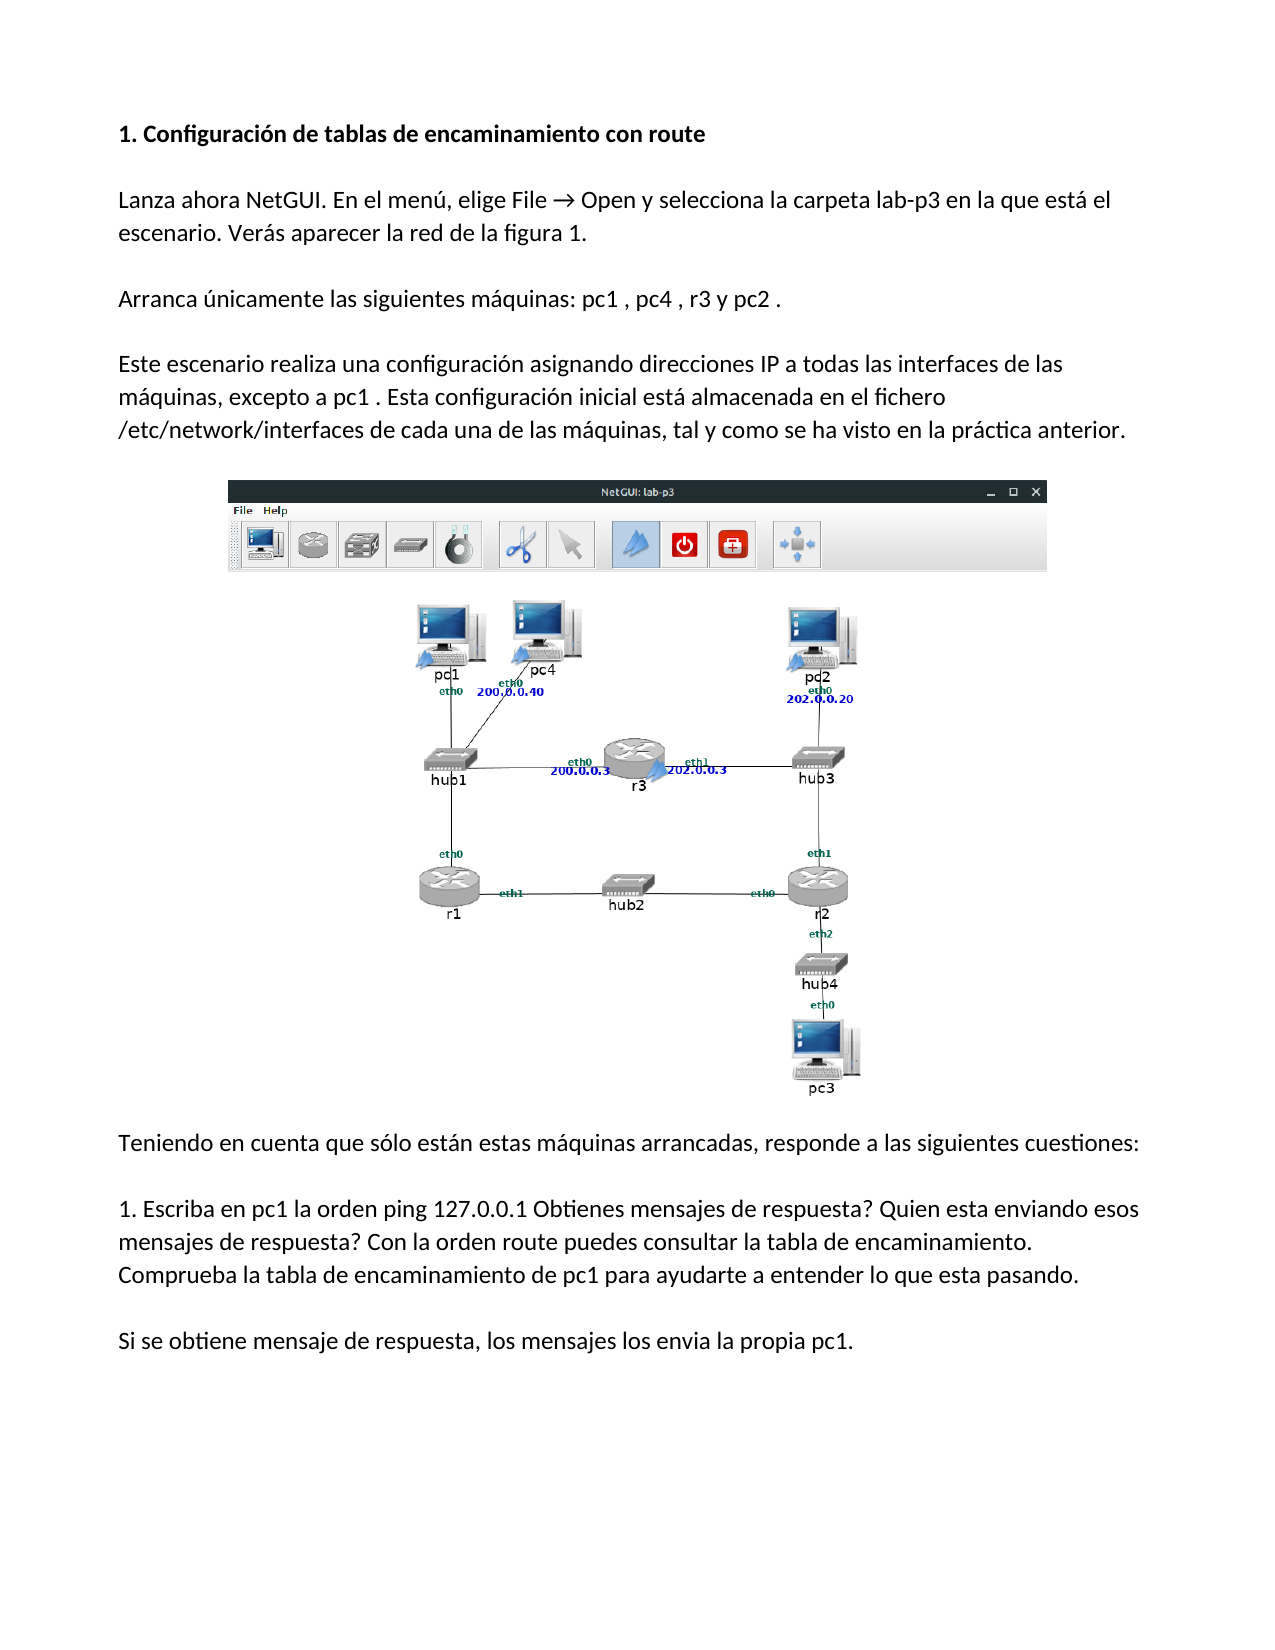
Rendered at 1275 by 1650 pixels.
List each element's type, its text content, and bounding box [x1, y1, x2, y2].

text 1. Escriba en pc1 la orden ping 127.0.0.1 Obtienes mensajes de respuesta? Quien esta enviando esos mensajes de respuesta? Con la orden route puedes consultar la tabla de encaminamiento. Comprueba la tabla de encaminamiento de pc1 para ayudarte a entender lo que esta pasando. [118, 1193, 1157, 1289]
text Lanza ahora NetGUI. En el menú, elige File → Open y selecciona la carpeta lab-p3 en la que está el escenario. Verás aparecer la red de la figura 1. [118, 184, 1157, 247]
text Este escenario realiza una configuración asignando direcciones IP a todas las interfaces de las máquinas, excepto a pc1 . Esta configuración inicial está almacenada en el fichero /etc/network/interfaces de cada una de las máquinas, tal y como se ha visto en la práctica anterior. [118, 348, 1157, 445]
picture [228, 480, 1047, 1125]
text 1. Configuración de tablas de encaminamiento con route [118, 118, 1157, 149]
text Si se obtiene mensaje de respuesta, los mensajes los envia la propia pc1. [118, 1325, 1157, 1355]
text Arranca únicamente las siguientes máquinas: pc1 , pc4 , r3 y pc2 . [118, 283, 1157, 313]
text Teniendo en cuenta que sólo están estas máquinas arrancadas, responde a las siguientes cuestiones: [118, 1115, 1157, 1158]
